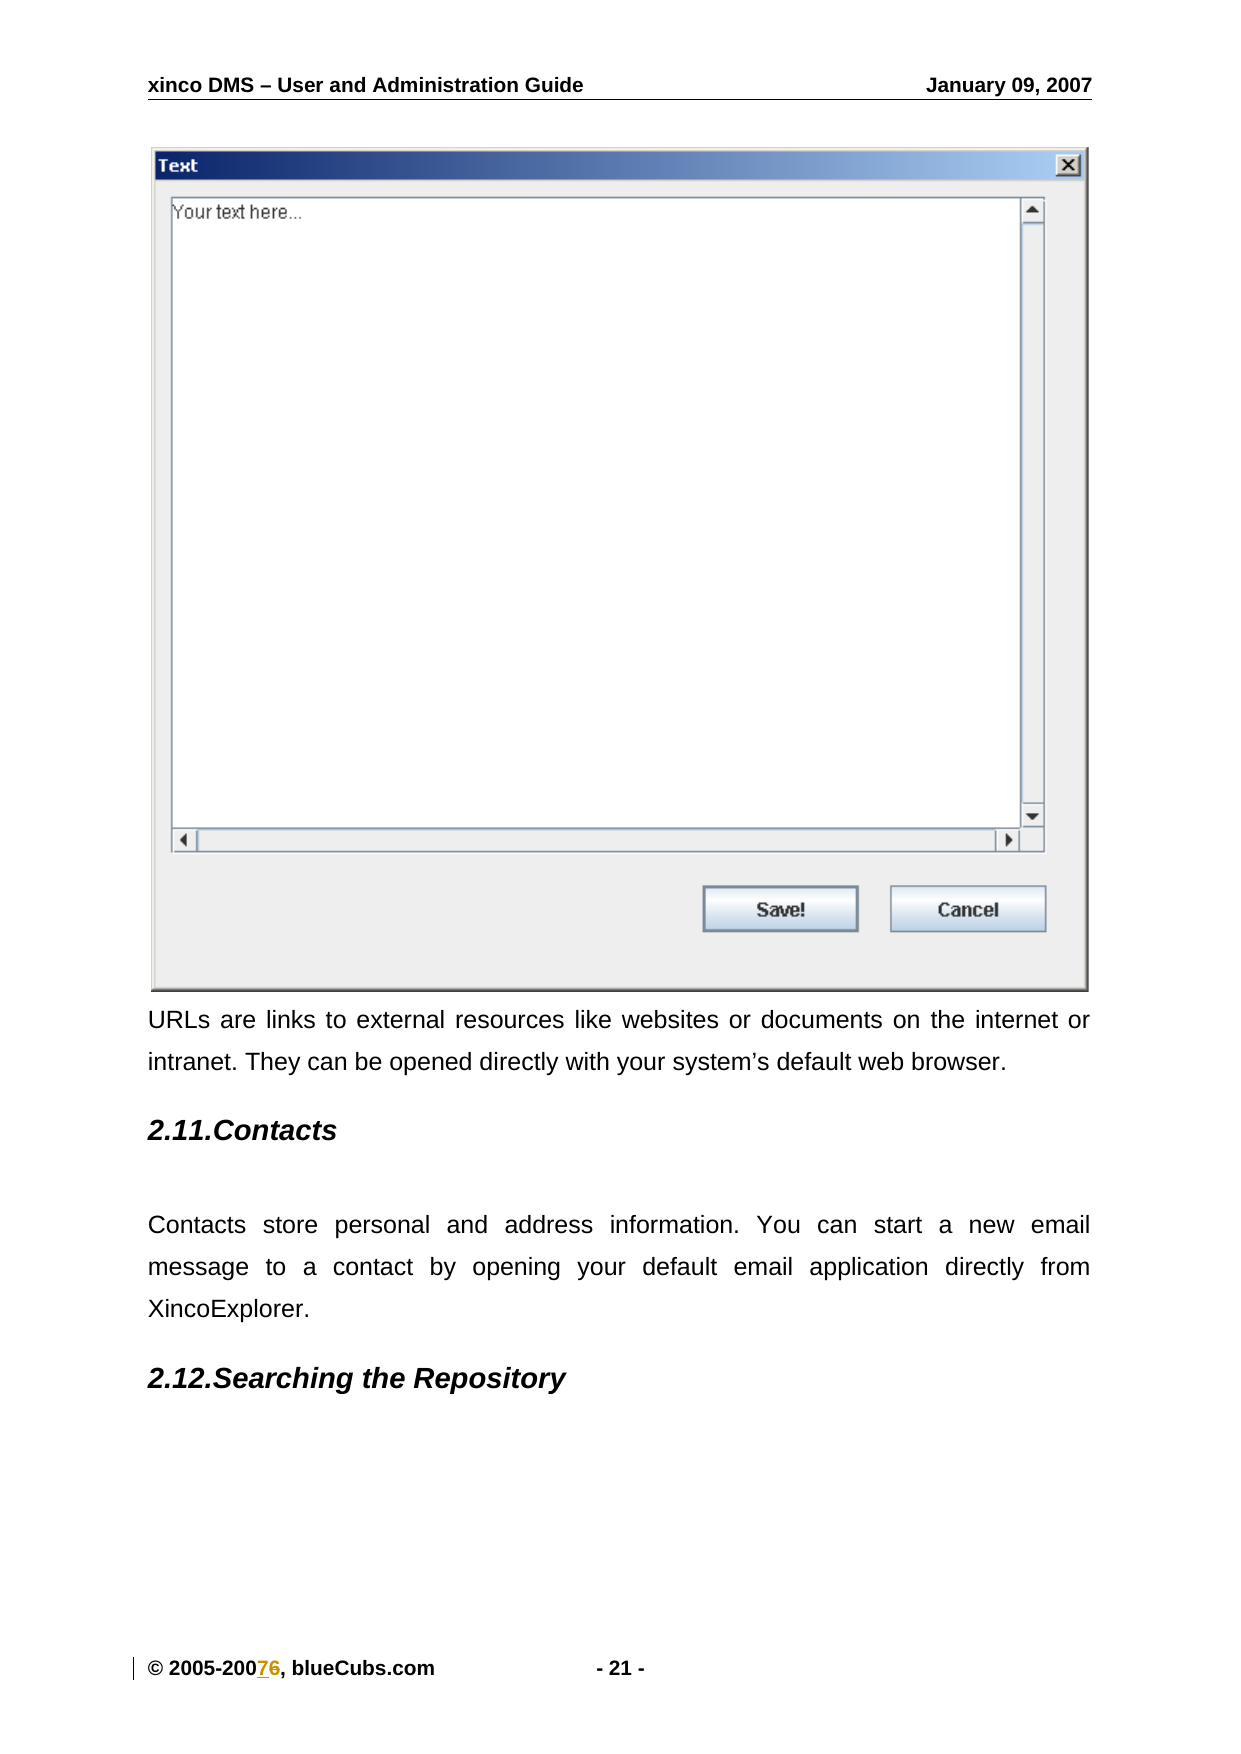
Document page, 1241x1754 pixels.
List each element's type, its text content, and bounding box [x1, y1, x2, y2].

picture [151, 147, 1089, 992]
text URLs are links to external resources like websites or documents on the internet or intranet. They can be opened directly with your system’s default web browser. [148, 924, 1092, 1075]
subtitle Searching the Repository [148, 1362, 1092, 1394]
subtitle Contacts [148, 1114, 1092, 1147]
text Contacts store personal and address information. You can start a new email message to a contact by opening your default email application directly from XincoExplorer. [148, 1211, 1092, 1323]
